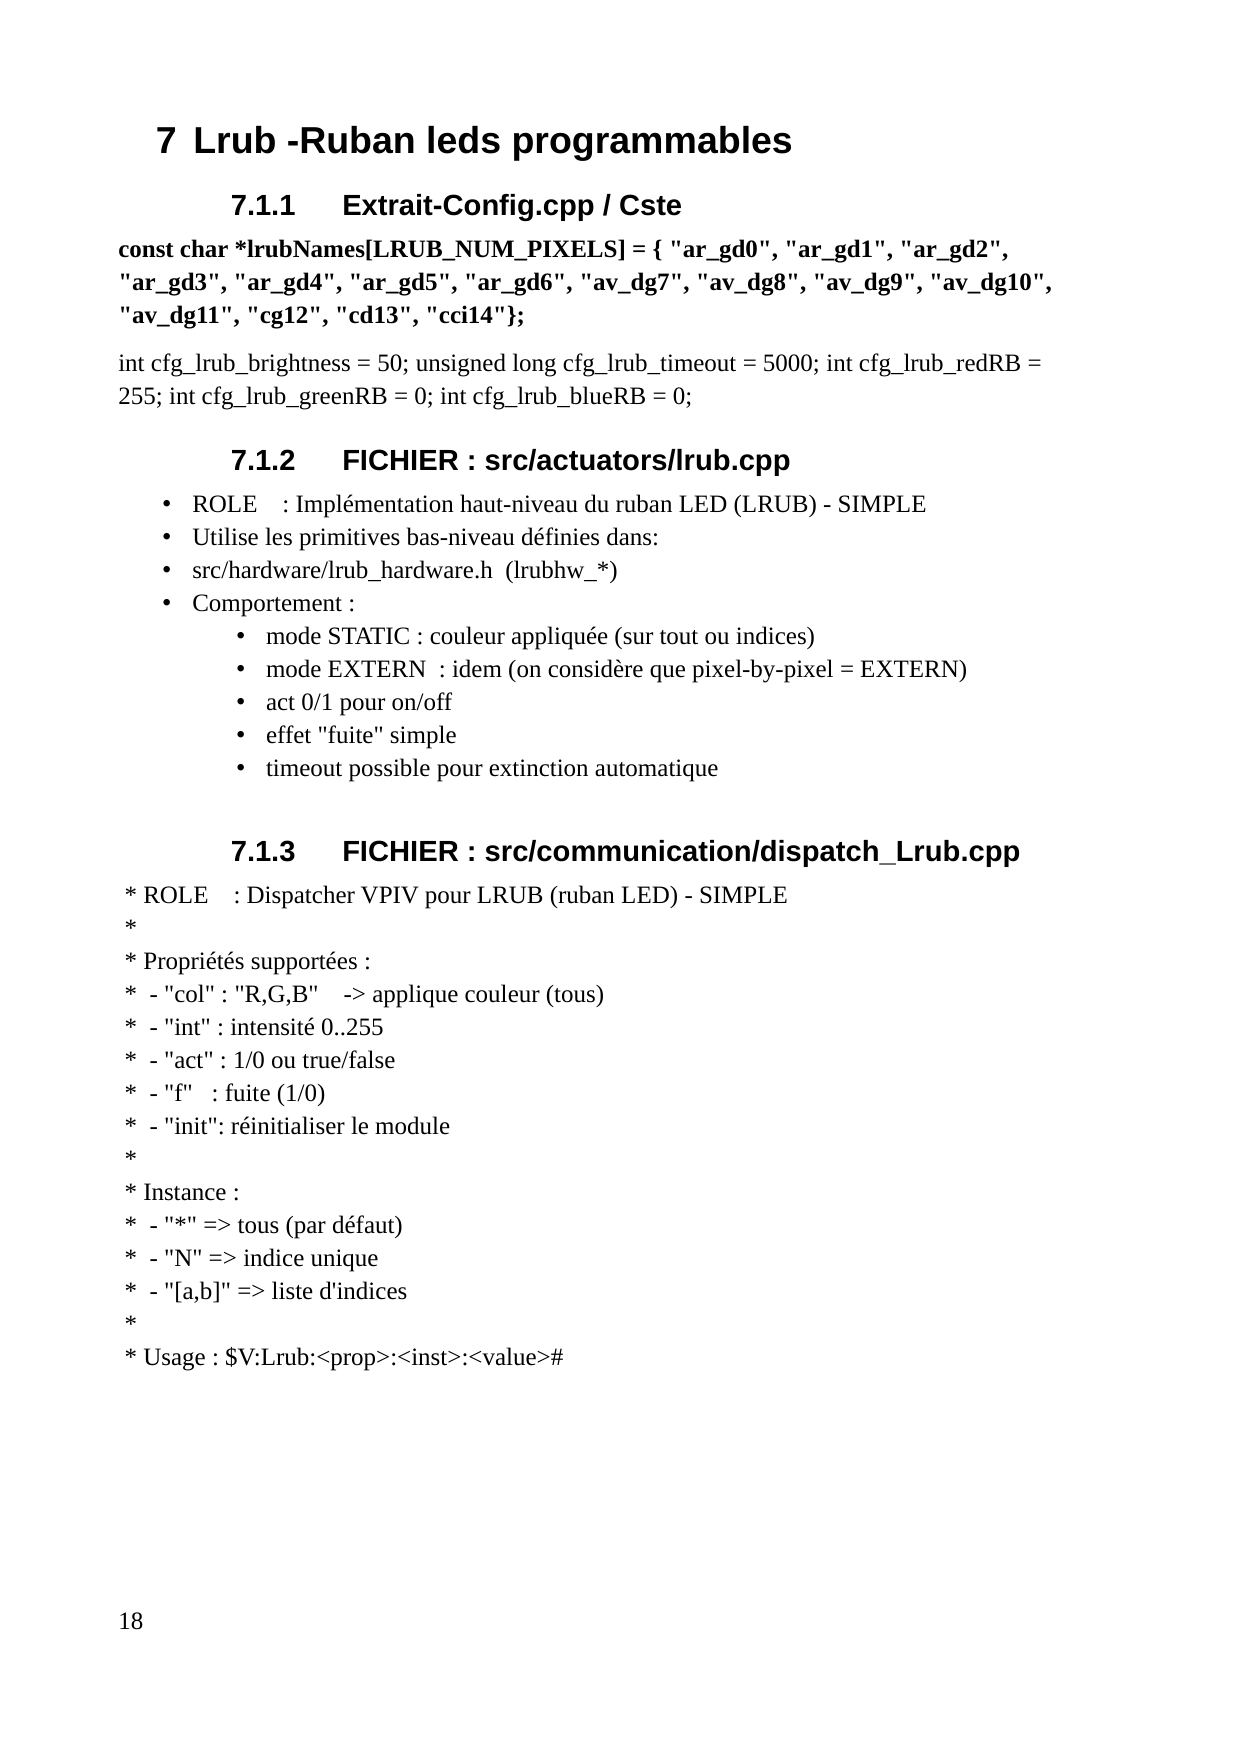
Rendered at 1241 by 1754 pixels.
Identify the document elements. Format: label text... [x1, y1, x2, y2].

subtitle Extrait-Config.cpp / Cste [231, 188, 1122, 222]
text * Instance : [118, 1177, 1122, 1206]
text const char *lrubNames[LRUB_NUM_PIXELS] = { "ar_gd0", "ar_gd1", "ar_gd2", "ar_gd3", "ar_gd4", "ar_gd5", "ar_gd6", "av_dg7", "av_dg8", "av_dg9", "av_dg10", "av_dg11", "cg12", "cd13", "cci14"}; [118, 234, 1122, 329]
text * ROLE : Dispatcher VPIV pour LRUB (ruban LED) - SIMPLE [118, 880, 1122, 909]
subtitle FICHIER : src/communication/dispatch_Lrub.cpp [231, 834, 1122, 868]
text * Propriétés supportées : [118, 946, 1122, 975]
text * [118, 1309, 1122, 1338]
list mode EXTERN : idem (on considère que pixel-by-pixel = EXTERN) [236, 654, 1122, 683]
text * [118, 1144, 1122, 1173]
subtitle FICHIER : src/actuators/lrub.cpp [231, 443, 1122, 477]
text * - "N" => indice unique [118, 1243, 1122, 1272]
text int cfg_lrub_brightness = 50; unsigned long cfg_lrub_timeout = 5000; int cfg_lrub_redRB = 255; int cfg_lrub_greenRB = 0; int cfg_lrub_blueRB = 0; [118, 348, 1122, 410]
list act 0/1 pour on/off [236, 687, 1122, 716]
list effet "fuite" simple [236, 720, 1122, 749]
list Comportement : [162, 588, 1122, 617]
text * - "act" : 1/0 ou true/false [118, 1045, 1122, 1074]
text * - "f" : fuite (1/0) [118, 1078, 1122, 1107]
text * [118, 913, 1122, 942]
subtitle Lrub -Ruban leds programmables [156, 118, 1122, 161]
text * - "*" => tous (par défaut) [118, 1210, 1122, 1239]
list ROLE : Implémentation haut-niveau du ruban LED (LRUB) - SIMPLE [162, 489, 1122, 518]
text * - "int" : intensité 0..255 [118, 1012, 1122, 1041]
text * - "[a,b]" => liste d'indices [118, 1276, 1122, 1305]
list Utilise les primitives bas-niveau définies dans: [162, 522, 1122, 551]
text * - "col" : "R,G,B" -> applique couleur (tous) [118, 979, 1122, 1008]
text * Usage : $V:Lrub:<prop>:<inst>:<value># [118, 1342, 1122, 1371]
text * - "init": réinitialiser le module [118, 1111, 1122, 1140]
list src/hardware/lrub_hardware.h (lrubhw_*) [162, 555, 1122, 584]
list mode STATIC : couleur appliquée (sur tout ou indices) [236, 621, 1122, 650]
list timeout possible pour extinction automatique [236, 753, 1122, 782]
